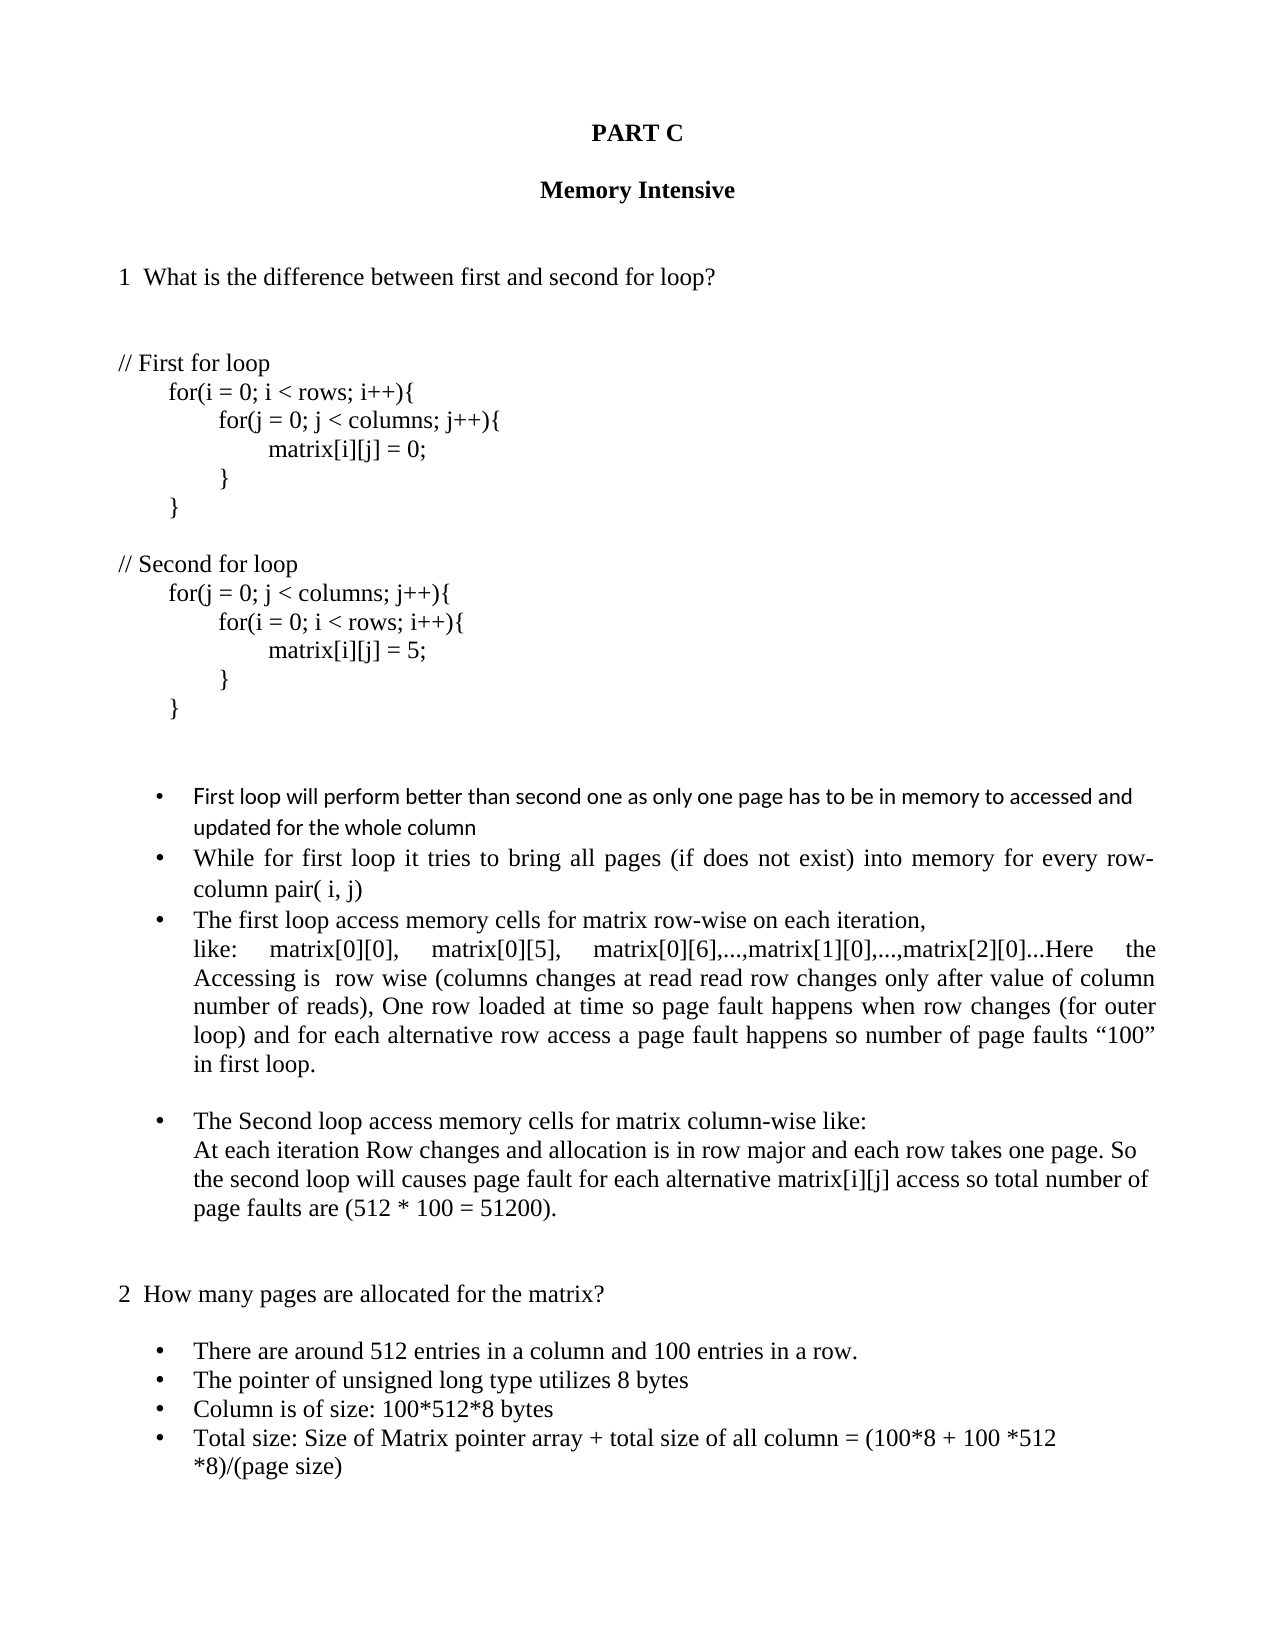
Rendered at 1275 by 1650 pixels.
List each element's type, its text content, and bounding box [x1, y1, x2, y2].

text for(i = 0; i < rows; i++){ [118, 607, 1157, 636]
text for(j = 0; j < columns; j++){ [118, 578, 1157, 607]
list The first loop access memory cells for matrix row-wise on each iteration, [156, 905, 1157, 934]
text for(j = 0; j < columns; j++){ [118, 406, 1157, 434]
text like: matrix[0][0], matrix[0][5], matrix[0][6],...,matrix[1][0],...,matrix[2][0]...Here the Accessing is row wise (columns changes at read read row changes only after value of column number of reads), One row loaded at time so page fault happens when row changes (for outer loop) and for each alternative row access a page fault happens so number of page faults “100” in first loop. [193, 934, 1157, 1078]
text matrix[i][j] = 0; [118, 434, 1157, 463]
text PART C [118, 118, 1157, 147]
text matrix[i][j] = 5; [118, 636, 1157, 664]
list Column is of size: 100*512*8 bytes [156, 1394, 1157, 1423]
text Memory Intensive [118, 176, 1157, 204]
list First loop will perform better than second one as only one page has to be in memory to accessed and updated for the whole column [156, 780, 1157, 841]
text 1 What is the difference between first and second for loop? [118, 262, 1157, 291]
text At each iteration Row changes and allocation is in row major and each row takes one page. So the second loop will causes page fault for each alternative matrix[i][j] access so total number of page faults are (512 * 100 = 51200). [193, 1135, 1157, 1221]
text } [118, 693, 1157, 722]
list Total size: Size of Matrix pointer array + total size of all column = (100*8 + 100 *512 *8)/(page size) [156, 1423, 1157, 1480]
text } [118, 463, 1157, 492]
list While for first loop it tries to bring all pages (if does not exist) into memory for every row-column pair( i, j) [156, 843, 1157, 903]
list There are around 512 entries in a column and 100 entries in a row. [156, 1336, 1157, 1365]
text // First for loop [118, 348, 1157, 377]
text } [118, 492, 1157, 521]
text } [118, 664, 1157, 693]
list The Second loop access memory cells for matrix column-wise like: [156, 1106, 1157, 1135]
text 2 How many pages are allocated for the matrix? [118, 1279, 1157, 1308]
text for(i = 0; i < rows; i++){ [118, 377, 1157, 406]
list The pointer of unsigned long type utilizes 8 bytes [156, 1365, 1157, 1394]
text // Second for loop [118, 549, 1157, 578]
